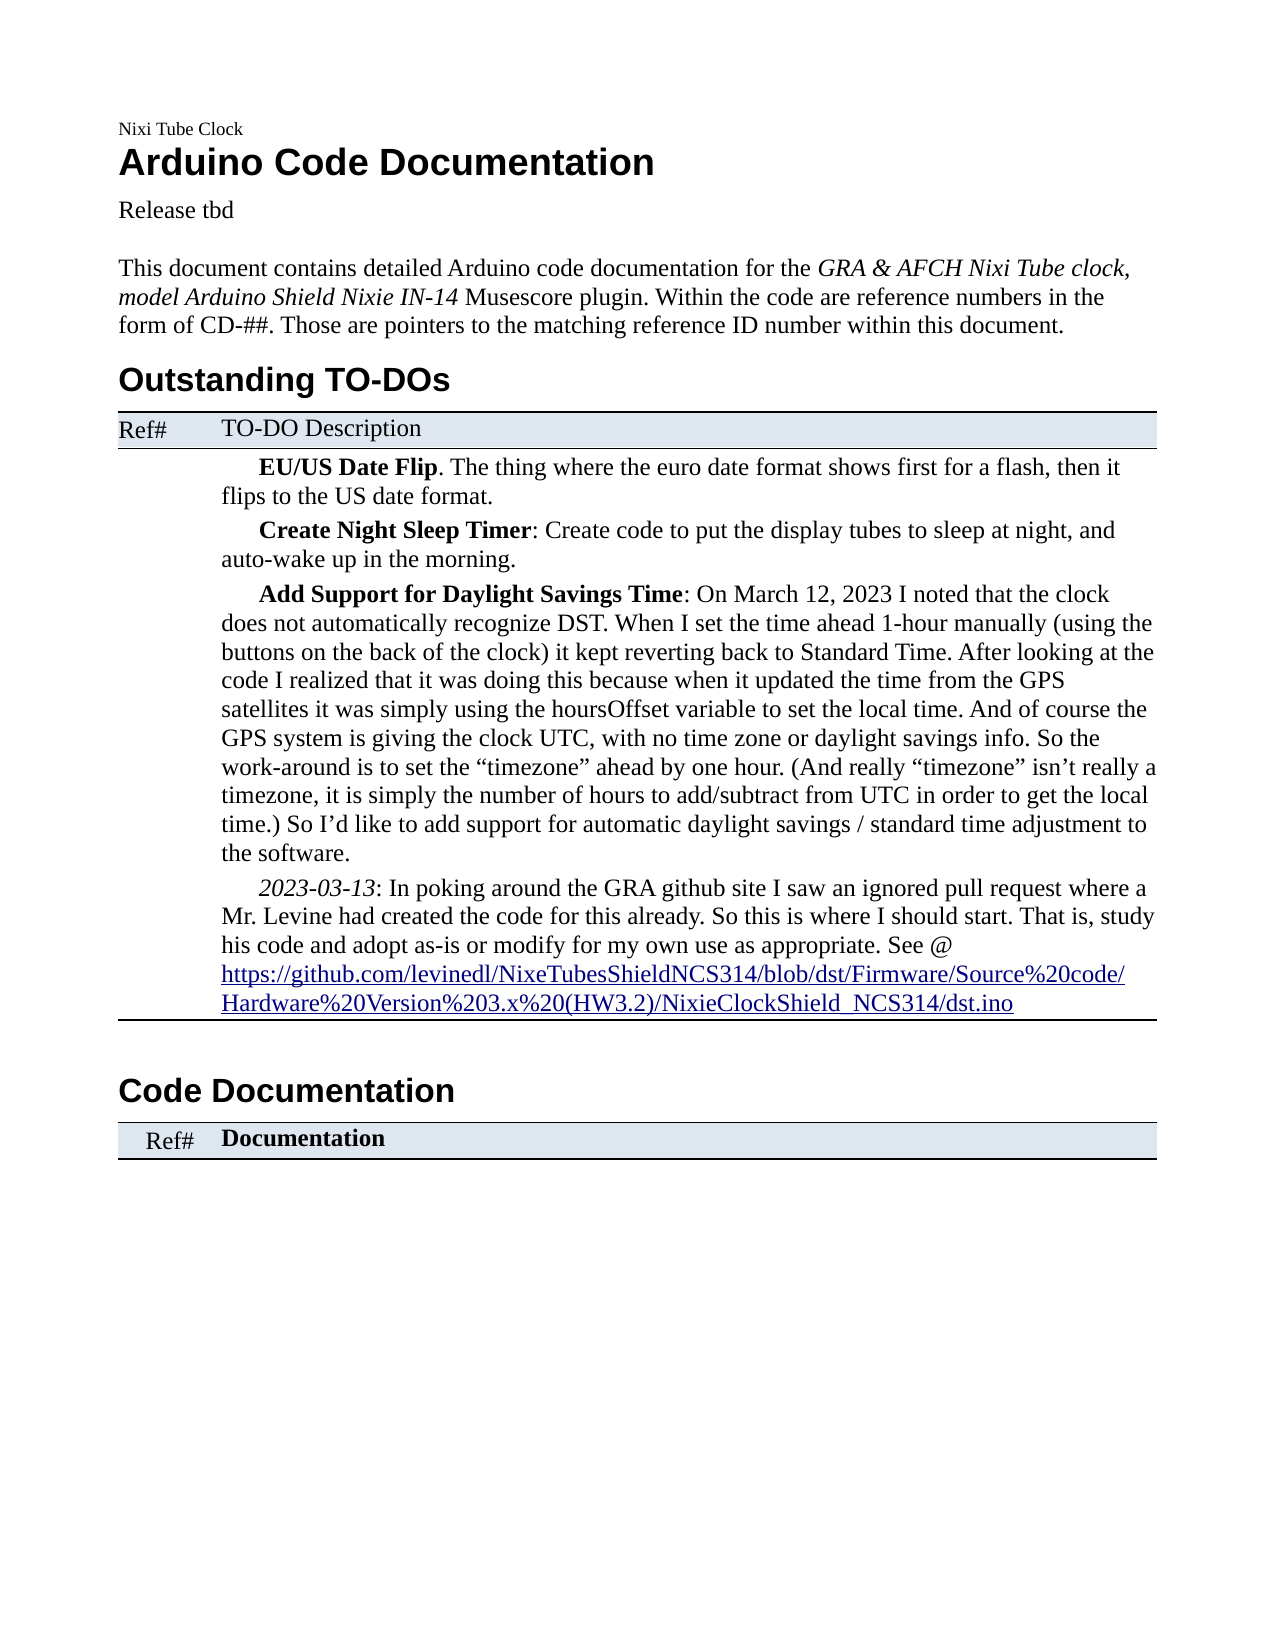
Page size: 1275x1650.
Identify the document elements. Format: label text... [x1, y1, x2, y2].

text Nixi Tube Clock [118, 118, 1157, 140]
table_header Ref# [118, 1123, 221, 1158]
table_header Ref# [118, 413, 221, 447]
table_cell [118, 576, 221, 1019]
table_header Documentation [221, 1123, 1157, 1158]
subtitle Code Documentation [118, 1071, 1157, 1109]
subtitle Arduino Code Documentation [118, 140, 1157, 183]
table_cell EU/US Date Flip. The thing where the euro date format shows first for a flash, then it flips to the US date format. [221, 449, 1157, 512]
table_cell Add Support for Daylight Savings Time: On March 12, 2023 I noted that the clock does not automatically recognize DST. When I set the time ahead 1-hour manually (using the buttons on the back of the clock) it kept reverting back to Standard Time. After looking at the code I realized that it was doing this because when it updated the time from the GPS satellites it was simply using the hoursOffset variable to set the local time. And of course the GPS system is giving the clock UTC, with no time zone or daylight savings info. So the work-around is to set the “timezone” ahead by one hour. (And really “timezone” isn’t really a timezone, it is simply the number of hours to add/subtract from UTC in order to get the local time.) So I’d like to add support for automatic daylight savings / standard time adjustment to the software. 2023-03-13: In poking around the GRA github site I saw an ignored pull request where a Mr. Levine had created the code for this already. So this is where I should start. That is, study his code and adopt as-is or modify for my own use as appropriate. See @ https://github.com/levinedl/NixeTubesShieldNCS314/blob/dst/Firmware/Source%20code/Hardware%20Version%203.x%20(HW3.2)/NixieClockShield_NCS314/dst.ino [221, 576, 1157, 1019]
text Release tbd [118, 195, 1157, 224]
table_cell [118, 449, 221, 512]
text This document contains detailed Arduino code documentation for the GRA & AFCH Nixi Tube clock, model Arduino Shield Nixie IN-14 Musescore plugin. Within the code are reference numbers in the form of CD-##. Those are pointers to the matching reference ID number within this document. [118, 253, 1157, 339]
table_cell [118, 513, 221, 576]
table_cell Create Night Sleep Timer: Create code to put the display tubes to sleep at night, and auto-wake up in the morning. [221, 513, 1157, 576]
table_header TO-DO Description [221, 413, 1157, 447]
subtitle Outstanding TO-DOs [118, 360, 1157, 398]
